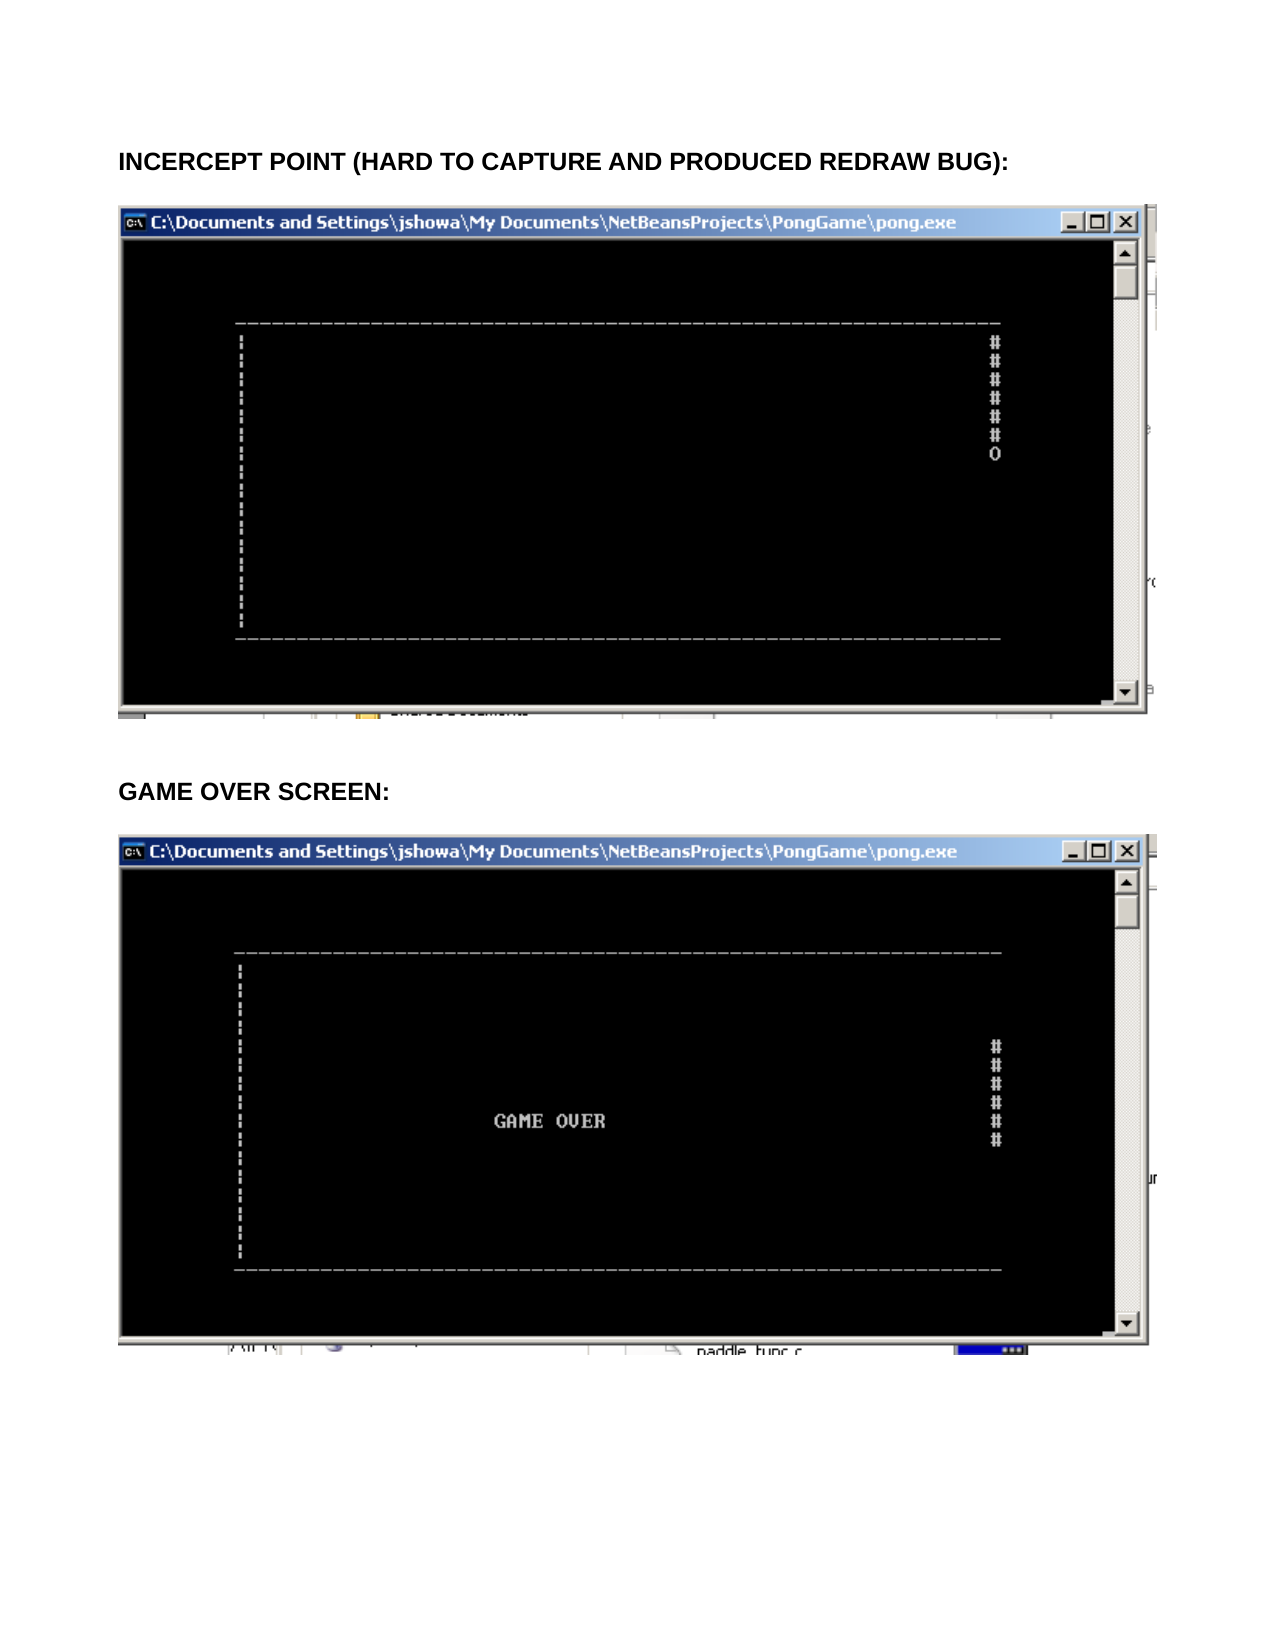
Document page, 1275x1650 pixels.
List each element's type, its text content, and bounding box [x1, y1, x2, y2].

picture [118, 834, 1157, 1355]
text GAME OVER SCREEN: [118, 777, 1157, 805]
text INCERCEPT POINT (HARD TO CAPTURE AND PRODUCED REDRAW BUG): [118, 147, 1157, 176]
picture [118, 204, 1157, 719]
